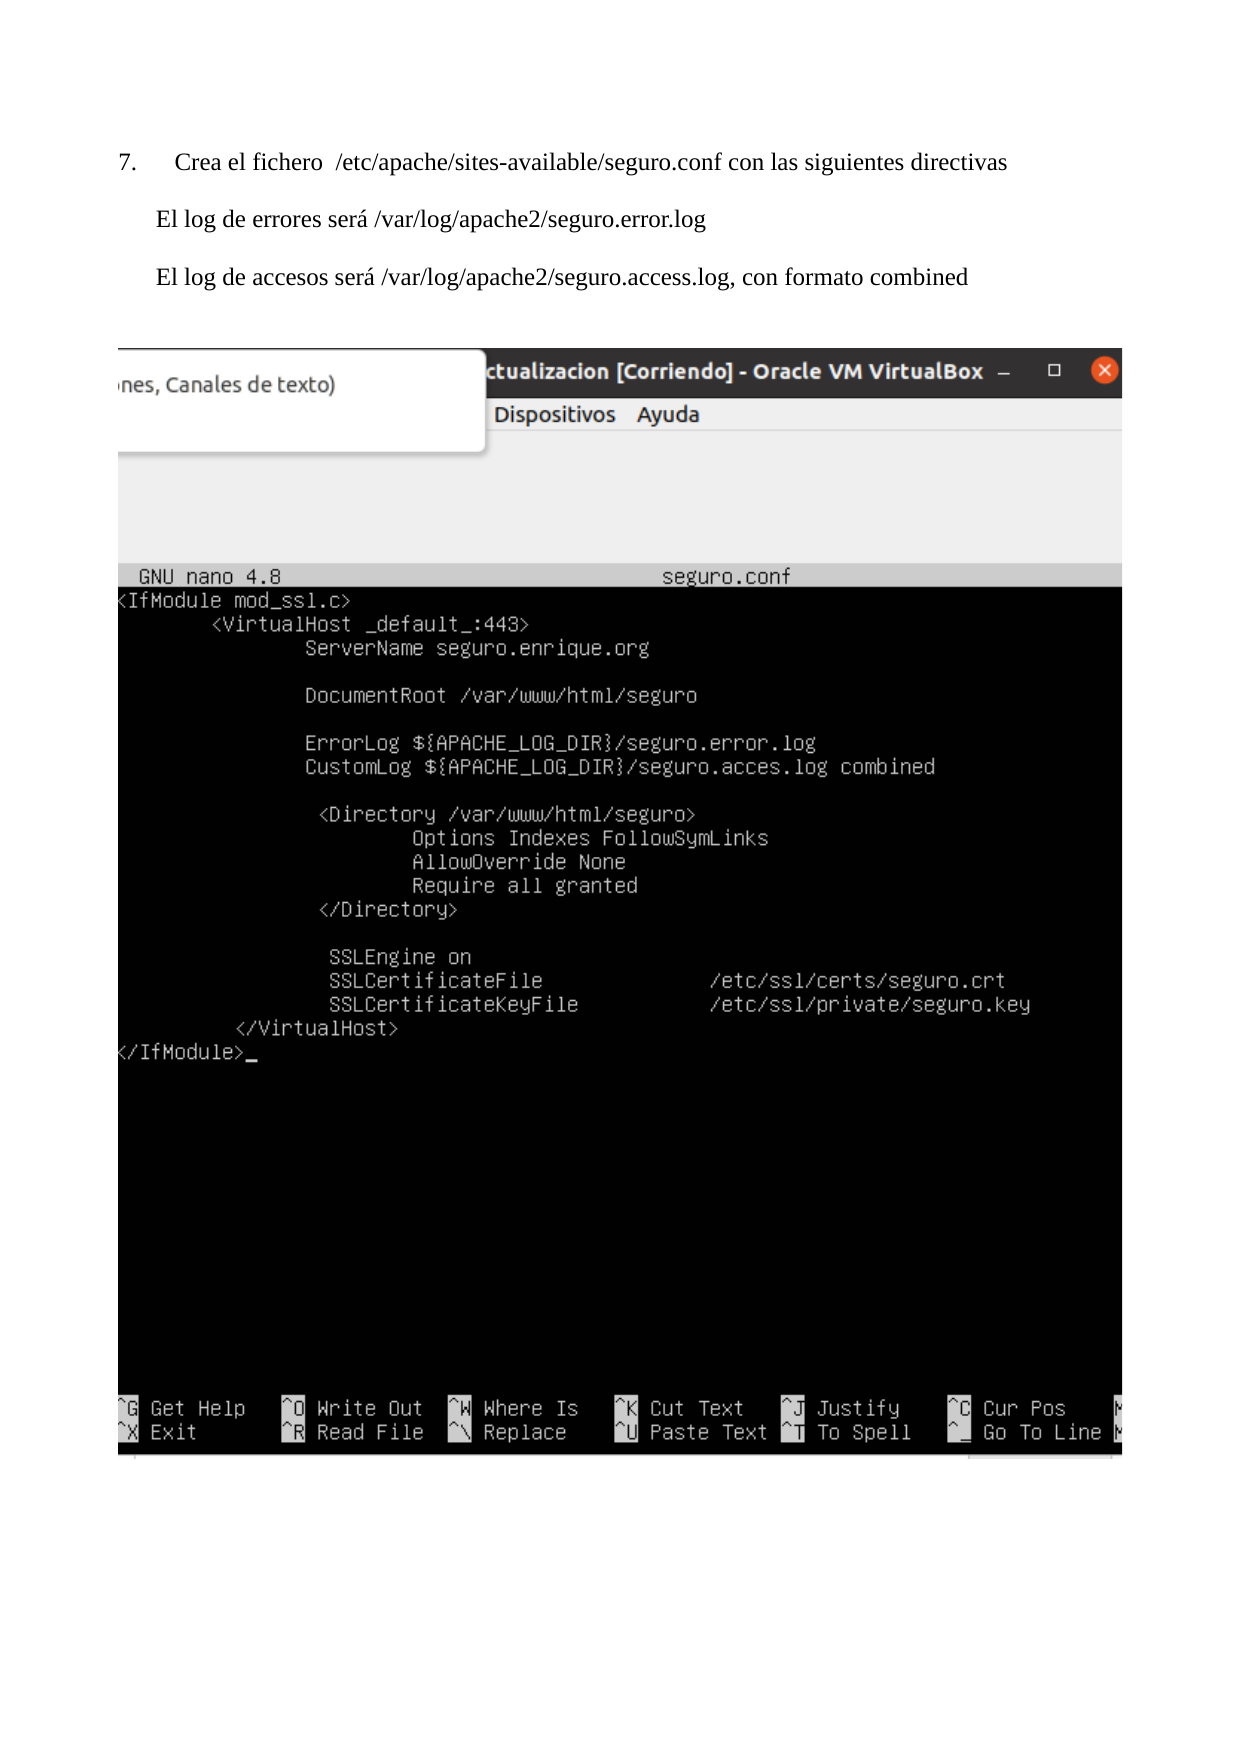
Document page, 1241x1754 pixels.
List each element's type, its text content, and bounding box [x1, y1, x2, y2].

picture [118, 348, 1123, 1459]
text 7. Crea el fichero /etc/apache/sites-available/seguro.conf con las siguientes directivas [118, 147, 1122, 176]
text El log de errores será /var/log/apache2/seguro.error.log [118, 204, 1122, 233]
text El log de accesos será /var/log/apache2/seguro.access.log, con formato combined [118, 262, 1122, 291]
